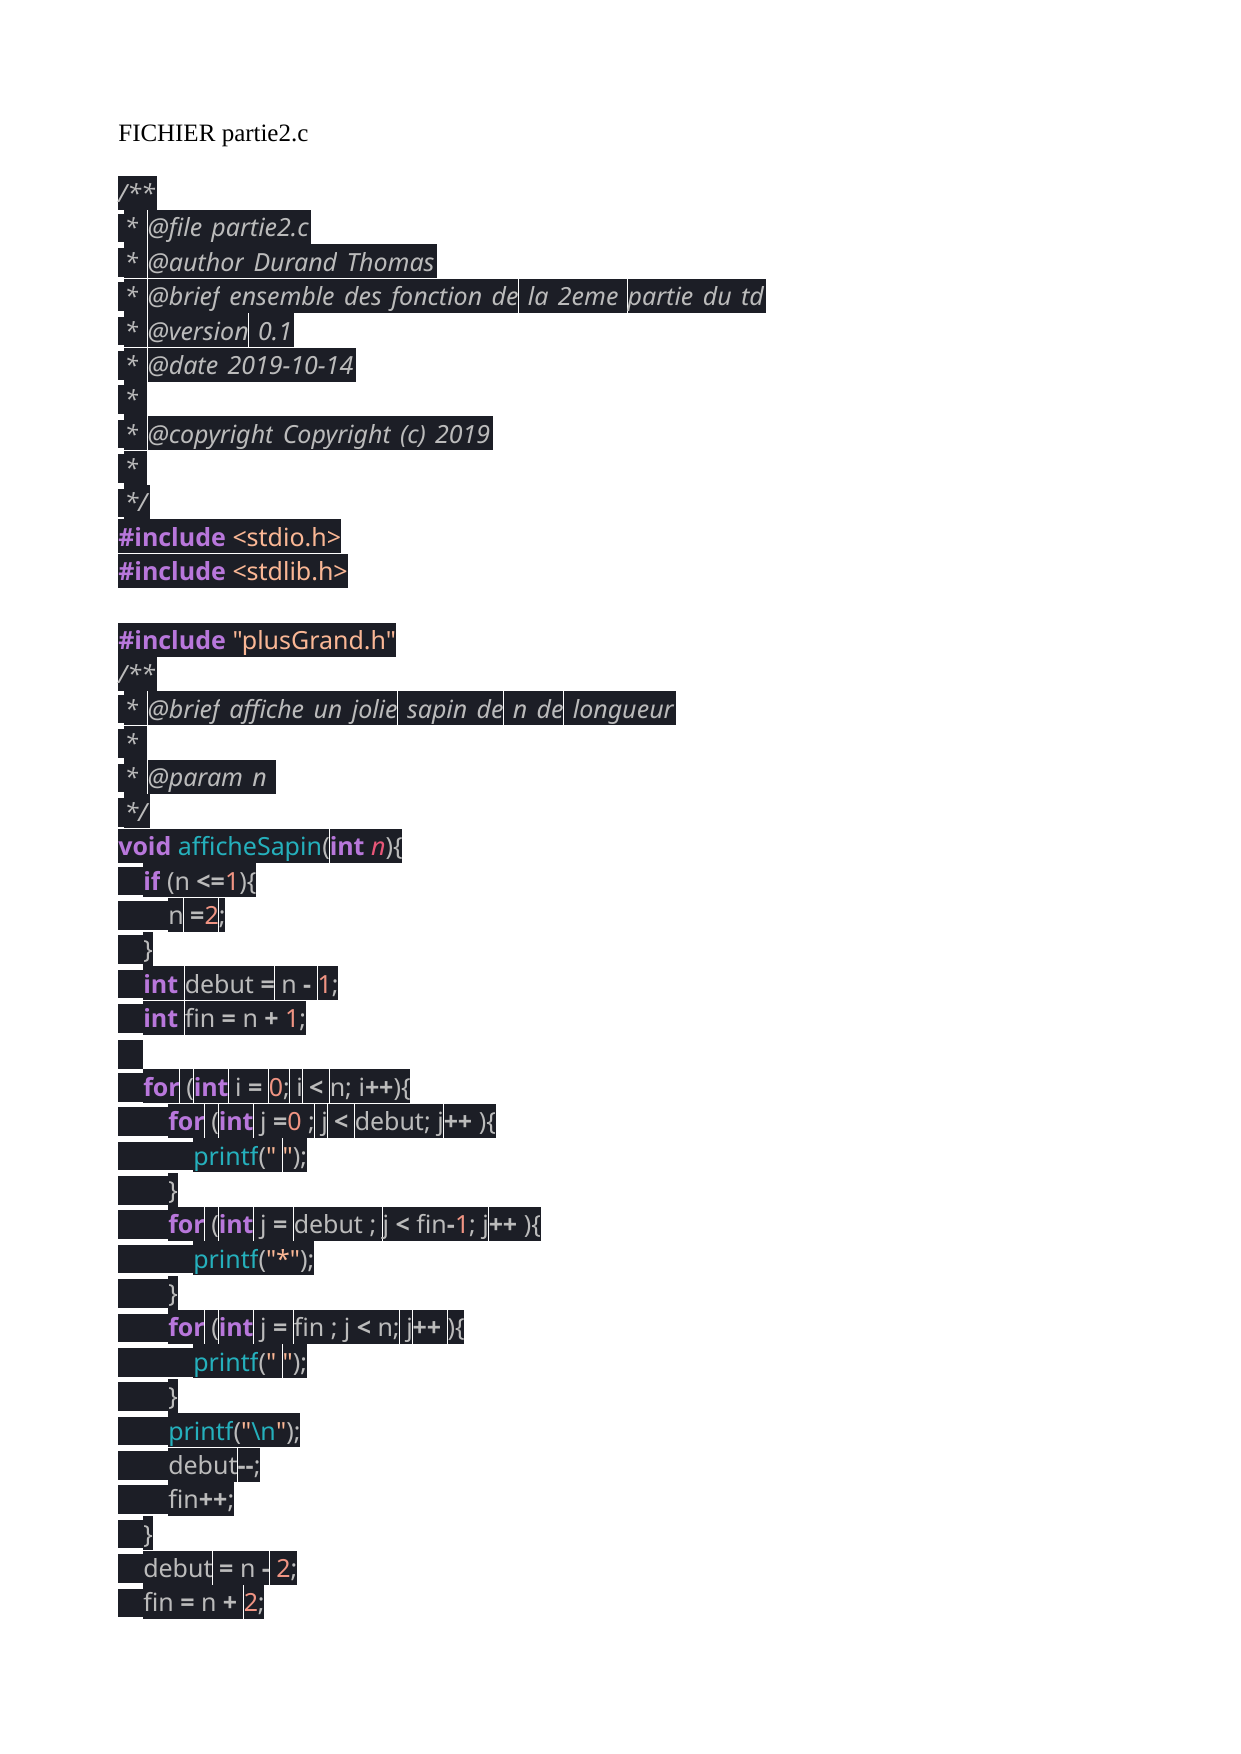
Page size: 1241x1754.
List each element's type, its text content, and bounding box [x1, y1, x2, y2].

text for (int j = fin ; j < n; j++ ){ [118, 1310, 1122, 1344]
text for (int j = debut ; j < fin-1; j++ ){ [118, 1207, 1122, 1241]
text #include <stdio.h> [118, 519, 1122, 553]
text printf("*"); [118, 1241, 1122, 1275]
text * [118, 382, 1122, 416]
text /** [118, 657, 1122, 691]
text #include "plusGrand.h" [118, 622, 1122, 657]
text * @param n [118, 760, 1122, 794]
text /** [118, 176, 1122, 210]
text } [118, 1516, 1122, 1550]
text * [118, 725, 1122, 760]
text * @brief affiche un jolie sapin de n de longueur [118, 691, 1122, 725]
text * @author Durand Thomas [118, 244, 1122, 278]
text debut = n - 2; [118, 1550, 1122, 1585]
text #include <stdlib.h> [118, 553, 1122, 588]
text * @version 0.1 [118, 313, 1122, 347]
text * @file partie2.c [118, 210, 1122, 244]
text */ [118, 485, 1122, 519]
text * @brief ensemble des fonction de la 2eme partie du td [118, 278, 1122, 313]
text * @copyright Copyright (c) 2019 [118, 416, 1122, 450]
text * [118, 450, 1122, 485]
text } [118, 1172, 1122, 1207]
text if (n <=1){ [118, 863, 1122, 897]
text * @date 2019-10-14 [118, 347, 1122, 382]
text FICHIER partie2.c [118, 118, 1122, 147]
text printf("\n"); [118, 1413, 1122, 1447]
text void afficheSapin(int n){ [118, 828, 1122, 863]
text for (int i = 0; i < n; i++){ [118, 1069, 1122, 1103]
text fin++; [118, 1482, 1122, 1516]
text debut--; [118, 1447, 1122, 1482]
text int debut = n - 1; [118, 966, 1122, 1000]
text } [118, 1378, 1122, 1413]
text } [118, 932, 1122, 966]
text int fin = n + 1; [118, 1000, 1122, 1035]
text */ [118, 794, 1122, 828]
text printf(" "); [118, 1138, 1122, 1172]
text n =2; [118, 897, 1122, 932]
text } [118, 1275, 1122, 1310]
text fin = n + 2; [118, 1585, 1122, 1619]
text printf(" "); [118, 1344, 1122, 1378]
text for (int j =0 ; j < debut; j++ ){ [118, 1103, 1122, 1138]
